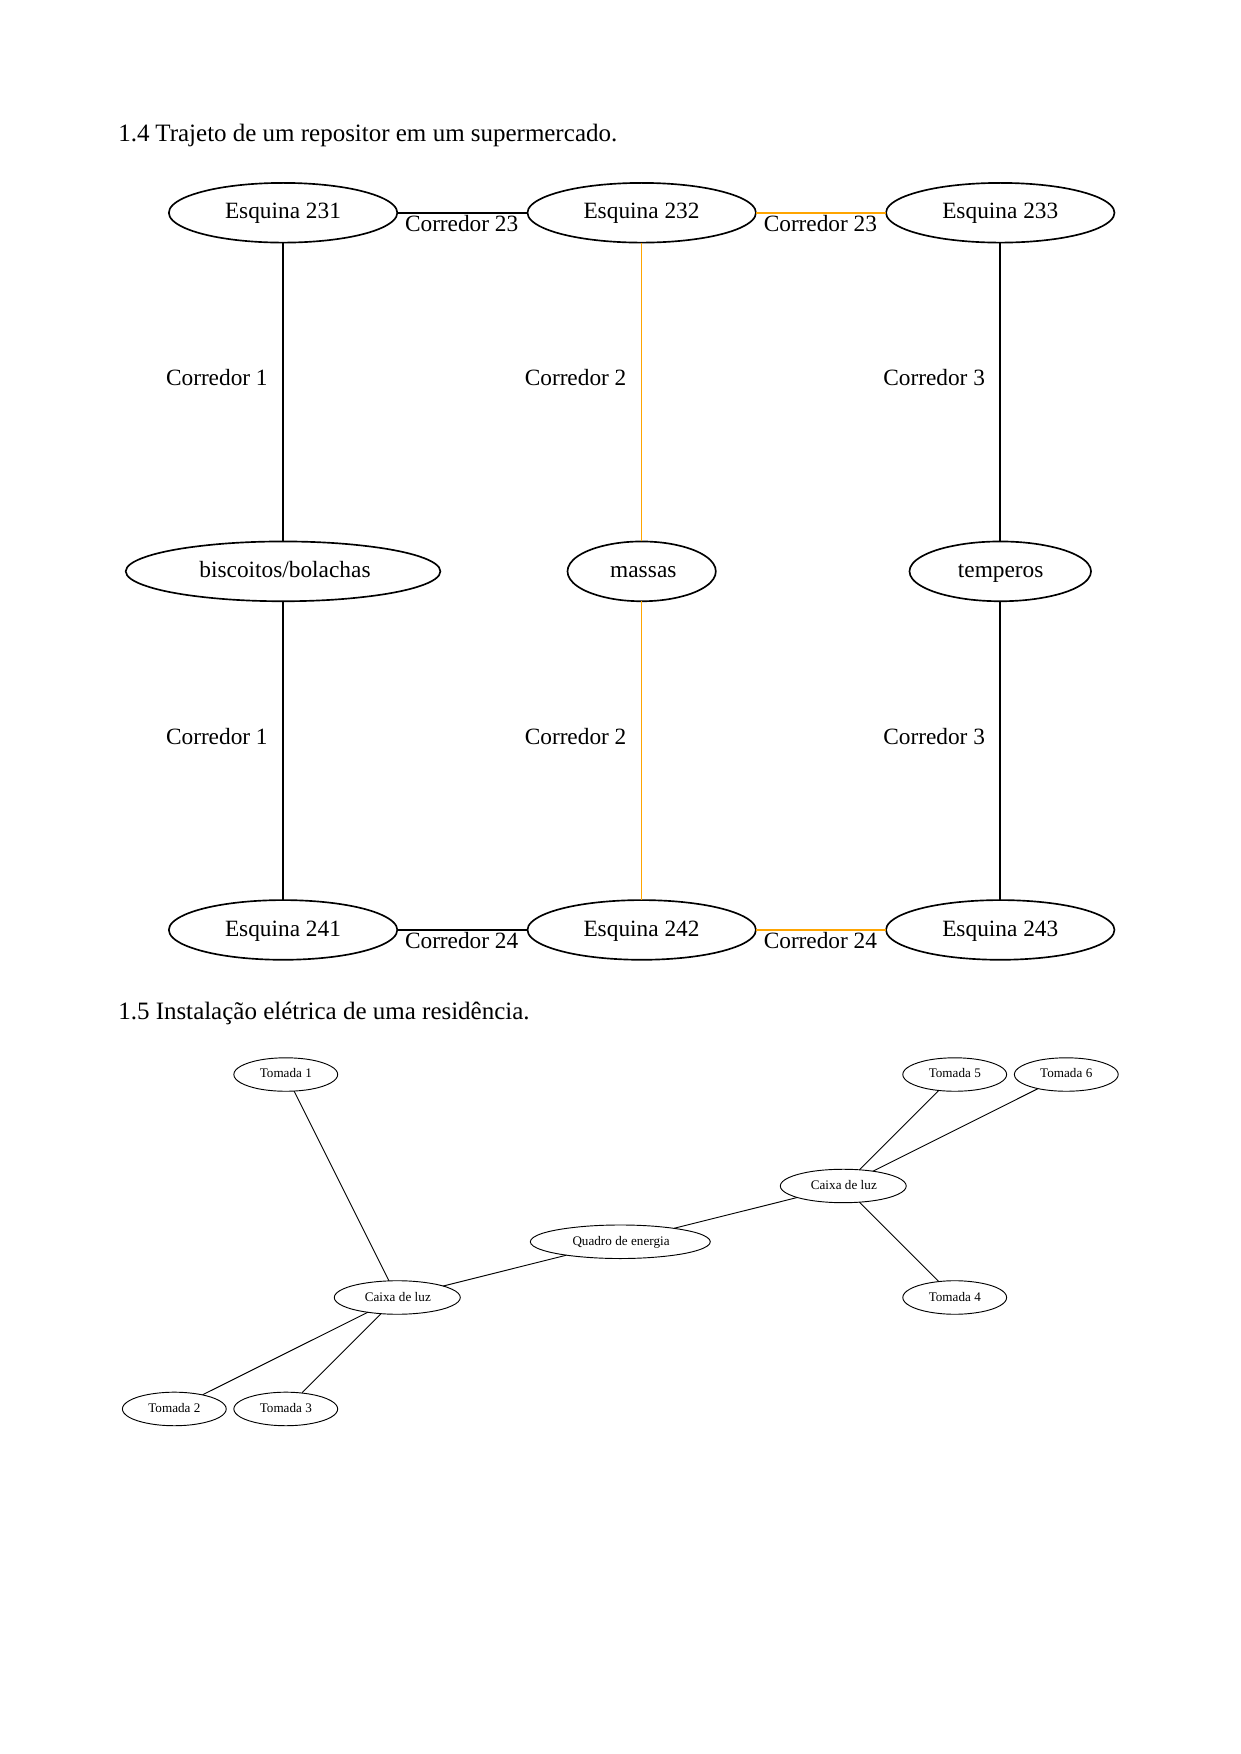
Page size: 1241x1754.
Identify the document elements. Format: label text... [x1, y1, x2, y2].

text 1.4 Trajeto de um repositor em um supermercado. [118, 118, 1122, 147]
text 1.5 Instalação elétrica de uma residência. [118, 996, 1122, 1024]
